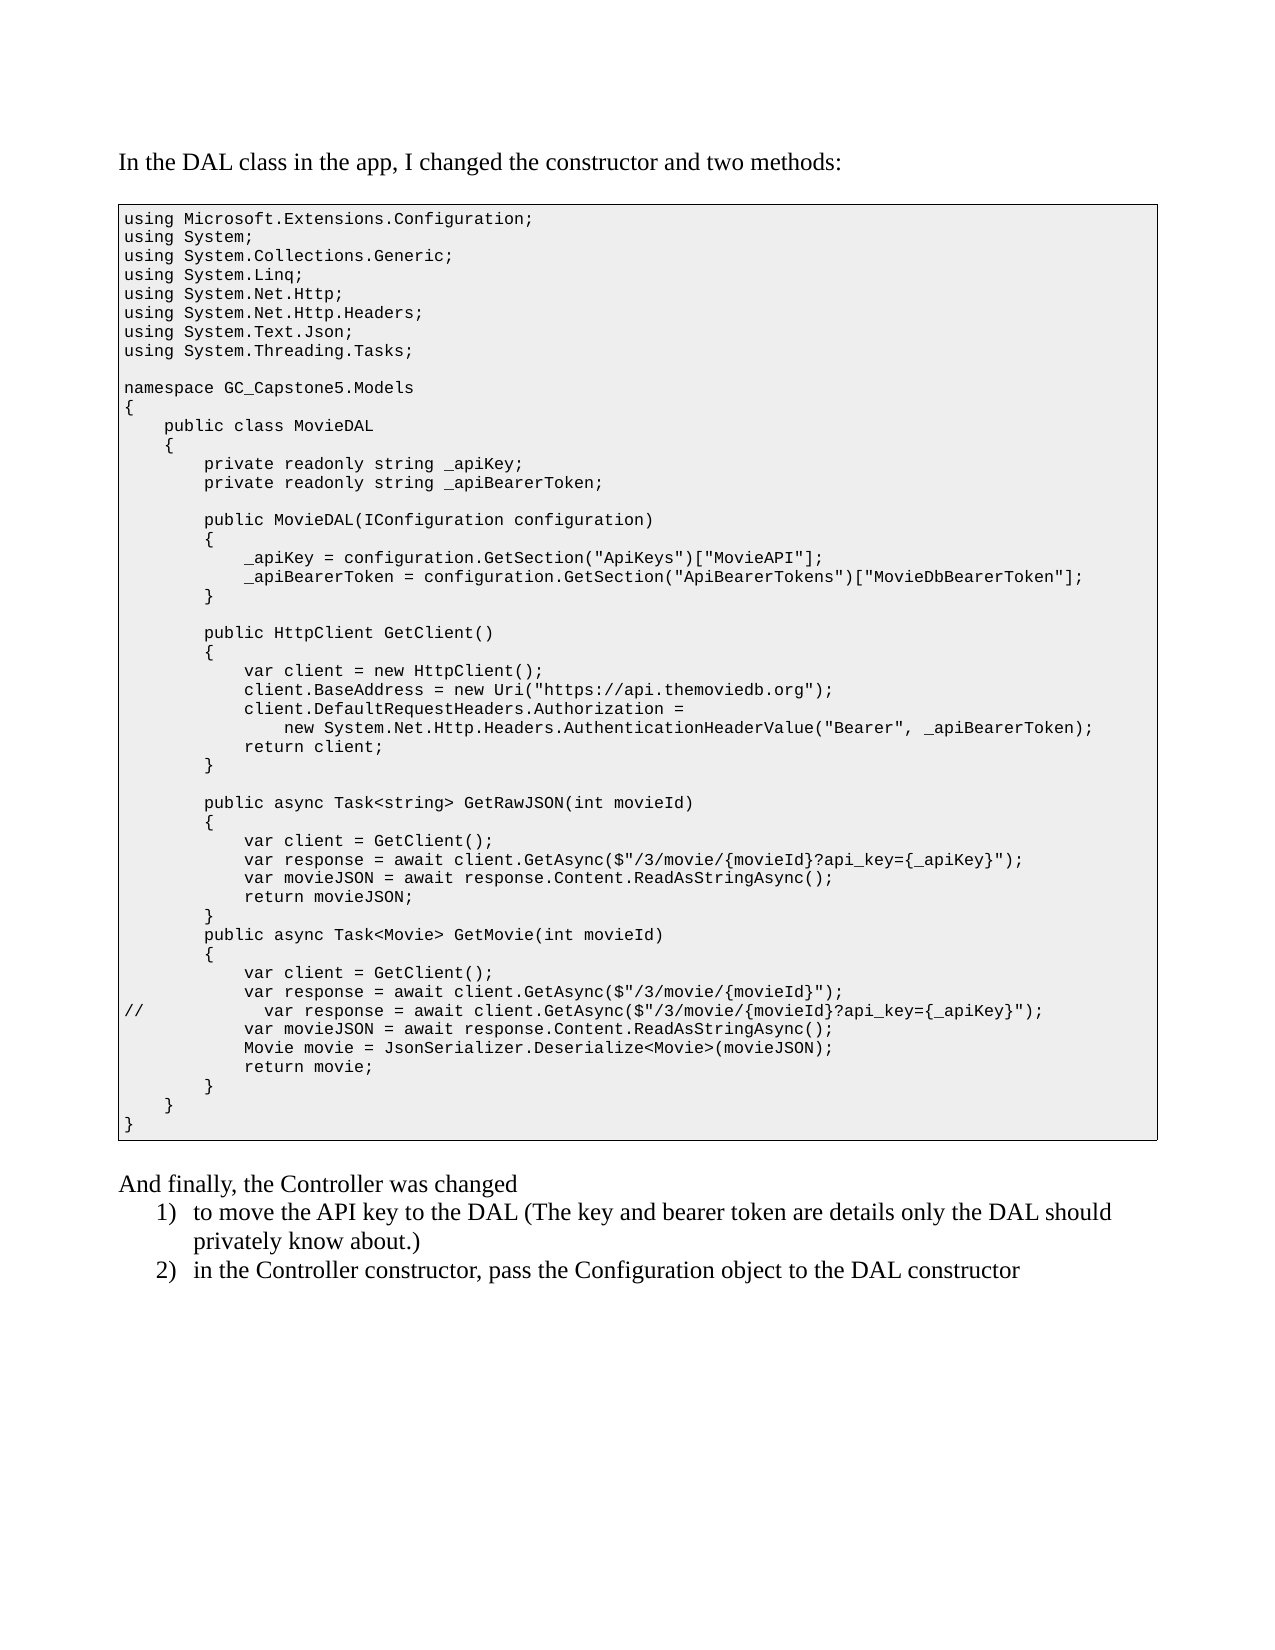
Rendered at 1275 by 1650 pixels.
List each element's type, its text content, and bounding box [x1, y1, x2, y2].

text In the DAL class in the app, I changed the constructor and two methods: [118, 147, 1157, 204]
table_header using Microsoft.Extensions.Configuration; using System; using System.Collections.Generic; using System.Linq; using System.Net.Http; using System.Net.Http.Headers; using System.Text.Json; using System.Threading.Tasks; namespace GC_Capstone5.Models { public class MovieDAL { private readonly string _apiKey; private readonly string _apiBearerToken; public MovieDAL(IConfiguration configuration) { _apiKey = configuration.GetSection("ApiKeys")["MovieAPI"]; _apiBearerToken = configuration.GetSection("ApiBearerTokens")["MovieDbBearerToken"]; } public HttpClient GetClient() { var client = new HttpClient(); client.BaseAddress = new Uri("https://api.themoviedb.org"); client.DefaultRequestHeaders.Authorization = new System.Net.Http.Headers.AuthenticationHeaderValue("Bearer", _apiBearerToken); return client; } public async Task<string> GetRawJSON(int movieId) { var client = GetClient(); var response = await client.GetAsync($"/3/movie/{movieId}?api_key={_apiKey}"); var movieJSON = await response.Content.ReadAsStringAsync(); return movieJSON; } public async Task<Movie> GetMovie(int movieId) { var client = GetClient(); var response = await client.GetAsync($"/3/movie/{movieId}"); // var response = await client.GetAsync($"/3/movie/{movieId}?api_key={_apiKey}"); var movieJSON = await response.Content.ReadAsStringAsync(); Movie movie = JsonSerializer.Deserialize<Movie>(movieJSON); return movie; } } } [119, 205, 1157, 1140]
text And finally, the Controller was changed [118, 1169, 1157, 1197]
list to move the API key to the DAL (The key and bearer token are details only the DAL should privately know about.) [156, 1197, 1157, 1255]
list in the Controller constructor, pass the Configuration object to the DAL constructor [156, 1255, 1157, 1284]
